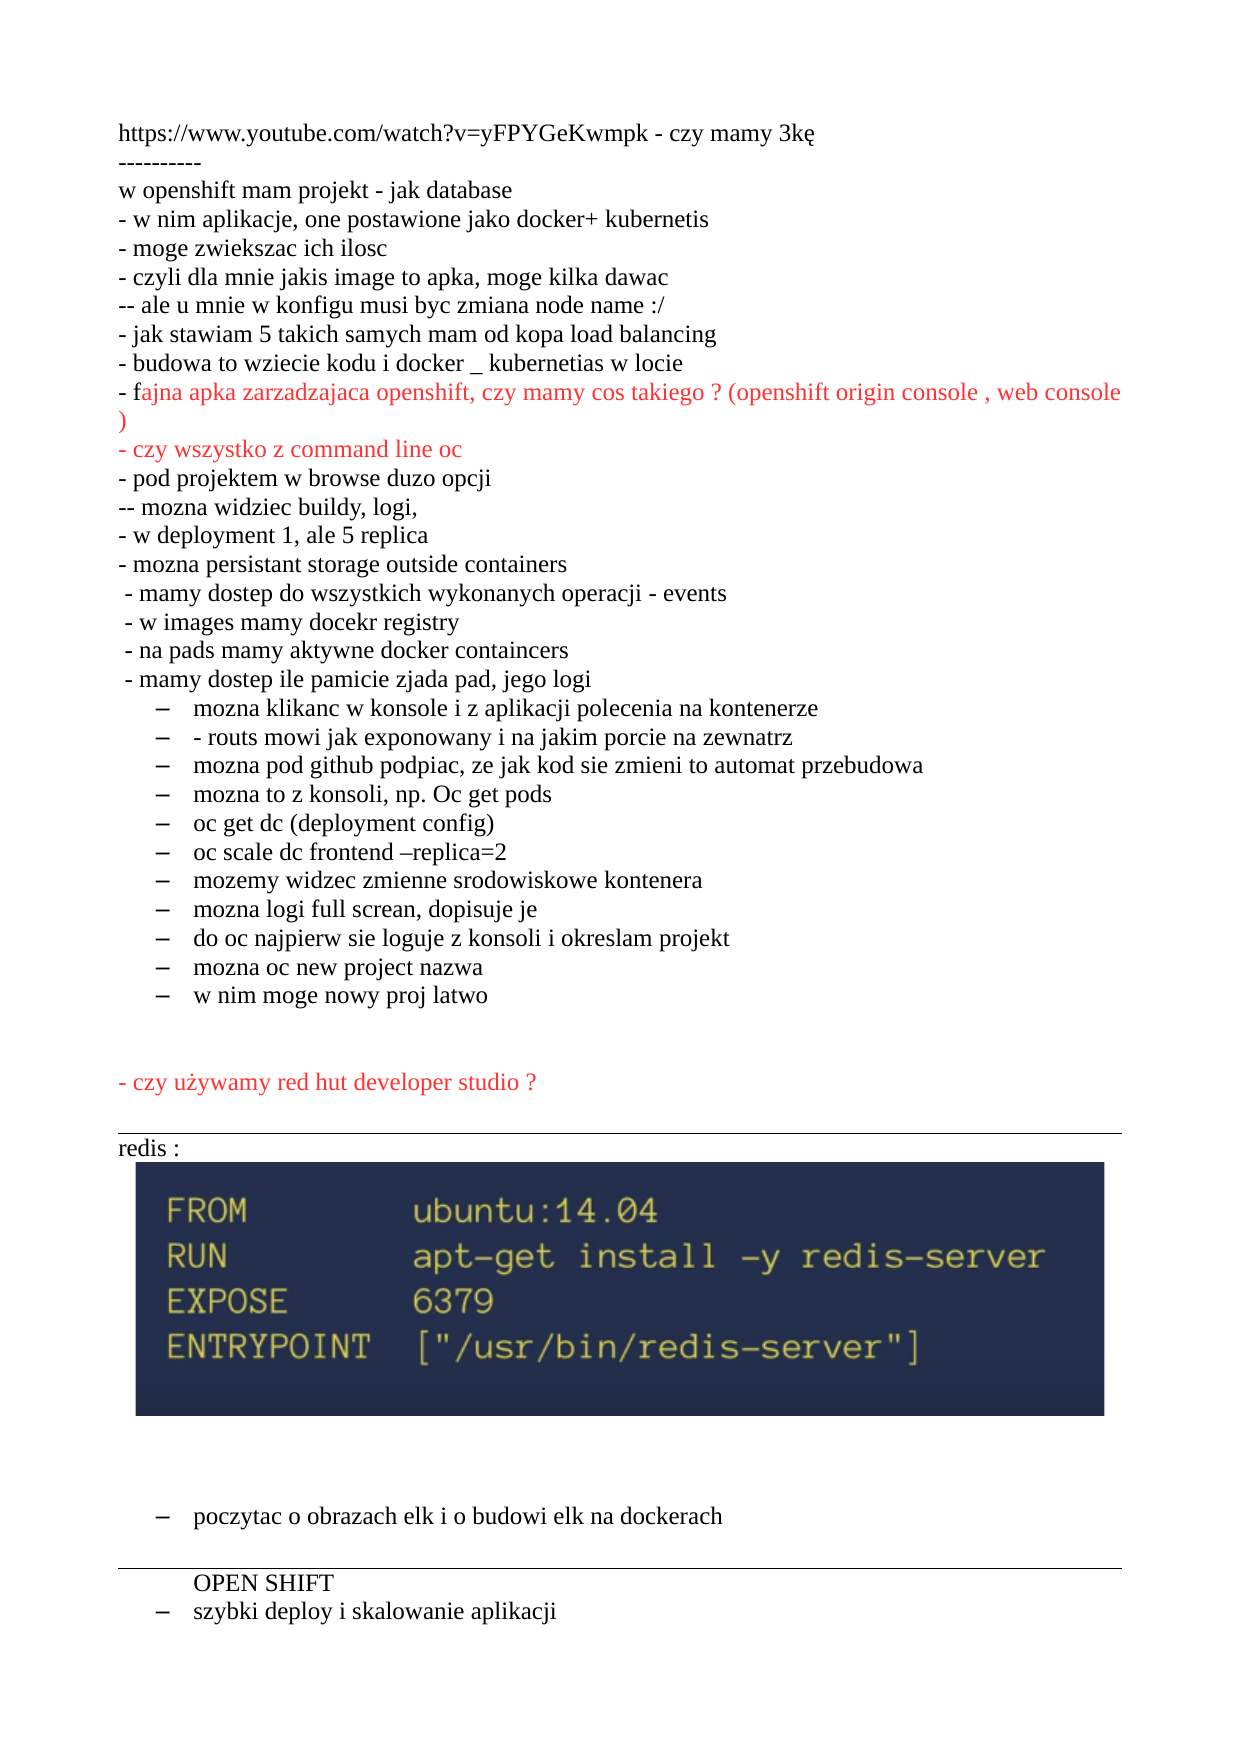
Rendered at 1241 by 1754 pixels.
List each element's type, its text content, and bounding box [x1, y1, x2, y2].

list - routs mowi jak exponowany i na jakim porcie na zewnatrz [156, 722, 1122, 751]
list mozna klikanc w konsole i z aplikacji polecenia na kontenerze [156, 693, 1122, 722]
list oc scale dc frontend –replica=2 [156, 837, 1122, 866]
list mozna oc new project nazwa [156, 952, 1122, 981]
text - pod projektem w browse duzo opcji [118, 463, 1122, 492]
text redis : [118, 1134, 1122, 1162]
list w nim moge nowy proj latwo [156, 981, 1122, 1009]
list szybki deploy i skalowanie aplikacji [156, 1596, 1122, 1625]
text - mamy dostep do wszystkich wykonanych operacji - events [118, 578, 1122, 607]
list oc get dc (deployment config) [156, 808, 1122, 837]
text https://www.youtube.com/watch?v=yFPYGeKwmpk - czy mamy 3kę [118, 118, 1122, 147]
text ---------- [118, 147, 1122, 176]
text w openshift mam projekt - jak database [118, 176, 1122, 204]
text - fajna apka zarzadzajaca openshift, czy mamy cos takiego ? (openshift origin console , web console ) [118, 377, 1122, 434]
text - na pads mamy aktywne docker containcers [118, 636, 1122, 664]
text -- mozna widziec buildy, logi, [118, 492, 1122, 521]
list do oc najpierw sie loguje z konsoli i okreslam projekt [156, 923, 1122, 952]
text - czy wszystko z command line oc [118, 434, 1122, 463]
text - mamy dostep ile pamicie zjada pad, jego logi [118, 664, 1122, 693]
text - budowa to wziecie kodu i docker _ kubernetias w locie [118, 348, 1122, 377]
text -- ale u mnie w konfigu musi byc zmiana node name :/ [118, 291, 1122, 319]
list poczytac o obrazach elk i o budowi elk na dockerach [156, 1501, 1122, 1530]
list mozna to z konsoli, np. Oc get pods [156, 779, 1122, 808]
list OPEN SHIFT [156, 1569, 1122, 1596]
text - czyli dla mnie jakis image to apka, moge kilka dawac [118, 262, 1122, 291]
text - w images mamy docekr registry [118, 607, 1122, 636]
list mozemy widzec zmienne srodowiskowe kontenera [156, 866, 1122, 894]
text - czy używamy red hut developer studio ? [118, 1067, 1122, 1096]
text - w deployment 1, ale 5 replica [118, 521, 1122, 549]
list mozna pod github podpiac, ze jak kod sie zmieni to automat przebudowa [156, 751, 1122, 779]
text - jak stawiam 5 takich samych mam od kopa load balancing [118, 319, 1122, 348]
text - moge zwiekszac ich ilosc [118, 233, 1122, 262]
list mozna logi full screan, dopisuje je [156, 894, 1122, 923]
text - w nim aplikacje, one postawione jako docker+ kubernetis [118, 204, 1122, 233]
text - mozna persistant storage outside containers [118, 549, 1122, 578]
picture [135, 1162, 1105, 1416]
